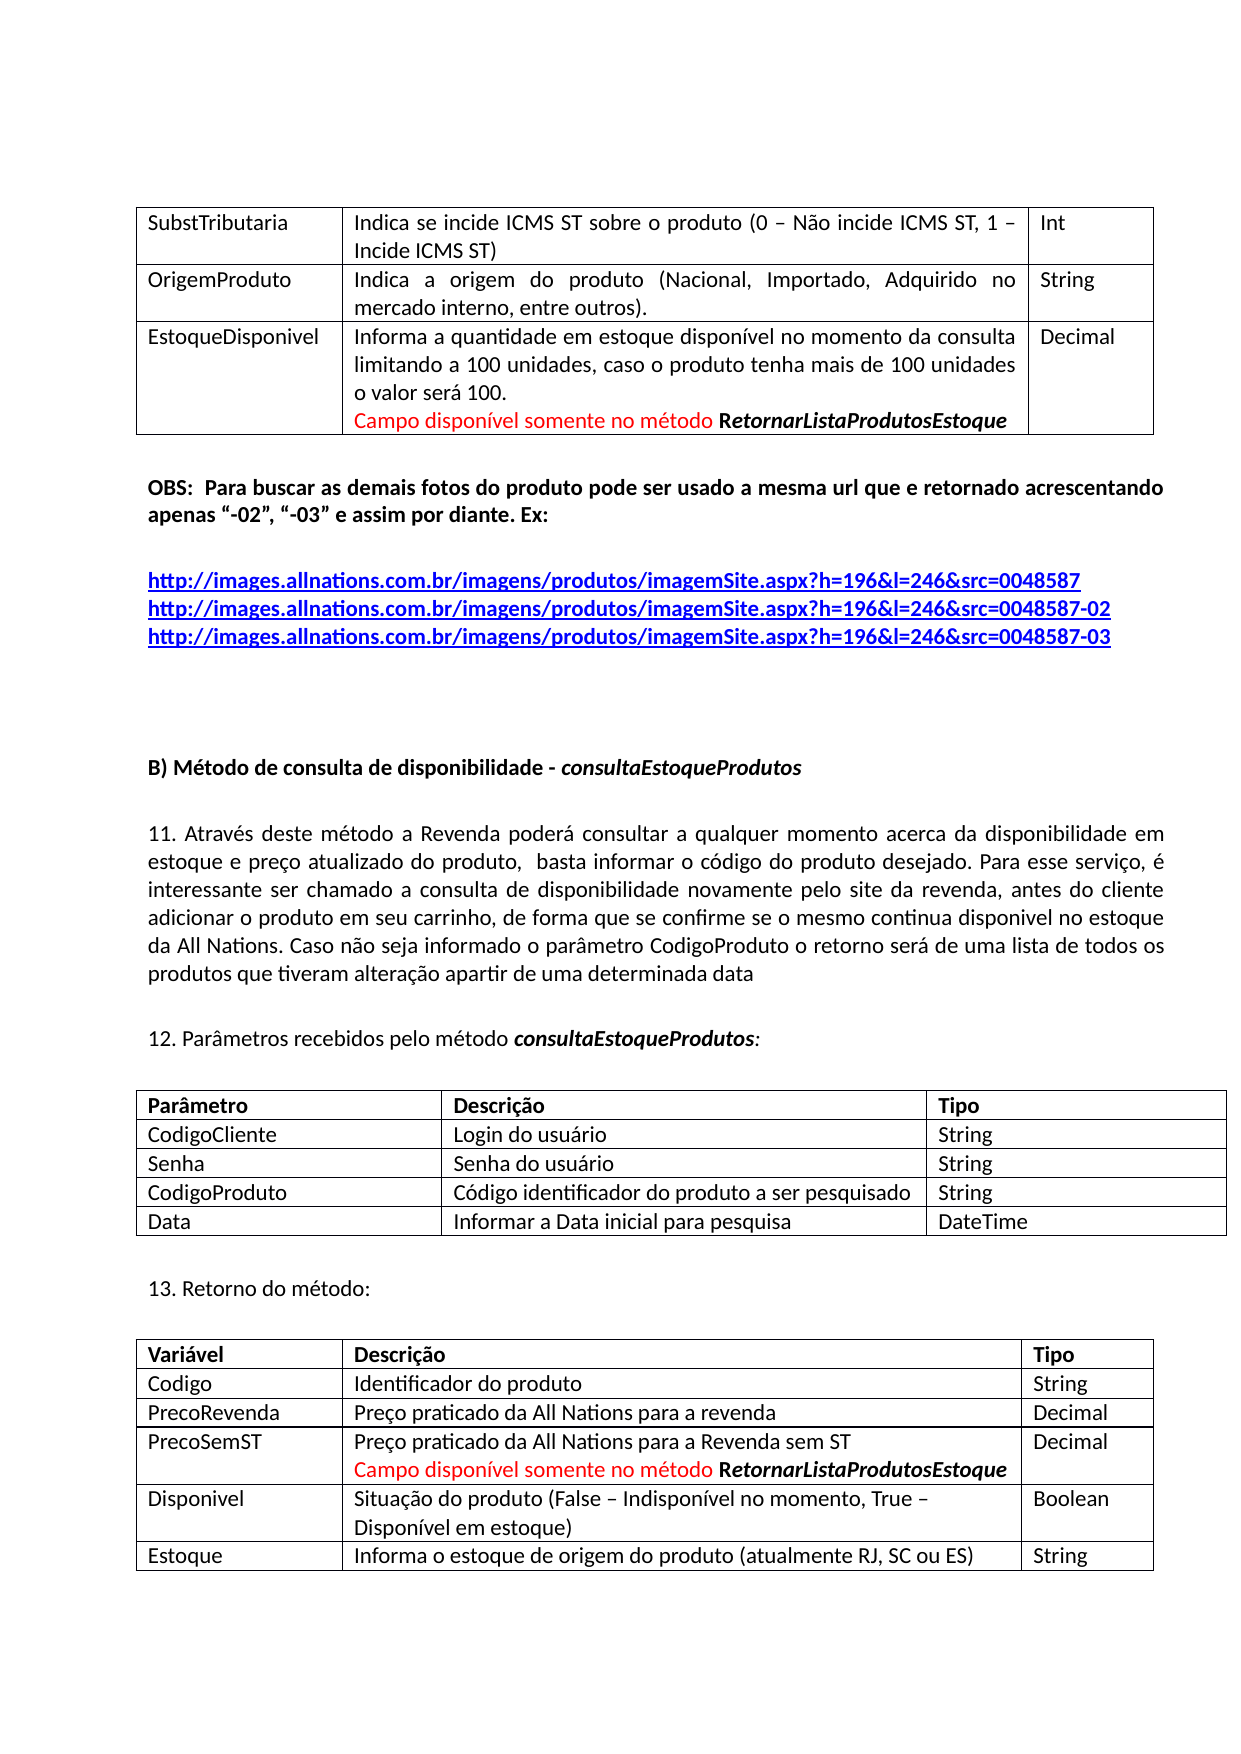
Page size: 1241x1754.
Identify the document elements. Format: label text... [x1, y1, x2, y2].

table_cell Situação do produto (False – Indisponível no momento, True – Disponível em estoque) [343, 1485, 1021, 1541]
table_cell Indica a origem do produto (Nacional, Importado, Adquirido no mercado interno, entre outros). [343, 265, 1028, 321]
table_cell PrecoSemST [137, 1428, 342, 1483]
text 13. Retorno do método: [148, 1274, 1166, 1302]
text http://images.allnations.com.br/imagens/produtos/imagemSite.aspx?h=196&l=246&src=0048587-03 [148, 622, 1166, 650]
table_cell Senha [137, 1149, 441, 1177]
table_cell String [927, 1178, 1226, 1206]
table_cell Informa a quantidade em estoque disponível no momento da consulta limitando a 100 unidades, caso o produto tenha mais de 100 unidades o valor será 100. Campo disponível somente no método RetornarListaProdutosEstoque [343, 322, 1028, 434]
table_cell String [927, 1149, 1226, 1177]
table_cell Data [137, 1207, 441, 1235]
table_cell Indica se incide ICMS ST sobre o produto (0 – Não incide ICMS ST, 1 – Incide ICMS ST) [343, 208, 1028, 264]
table_cell OrigemProduto [137, 265, 342, 321]
table_header Parâmetro [137, 1091, 441, 1119]
table_cell String [1022, 1369, 1153, 1397]
text OBS: Para buscar as demais fotos do produto pode ser usado a mesma url que e retornado acrescentando apenas “-02”, “-03” e assim por diante. Ex: [148, 473, 1166, 529]
table_cell Código identificador do produto a ser pesquisado [442, 1178, 926, 1206]
table_cell DateTime [927, 1207, 1226, 1235]
table_cell Codigo [137, 1369, 342, 1397]
table_cell Senha do usuário [442, 1149, 926, 1177]
table_cell Informa o estoque de origem do produto (atualmente RJ, SC ou ES) [343, 1542, 1021, 1570]
table_cell SubstTributaria [137, 208, 342, 264]
table_header Tipo [927, 1091, 1226, 1119]
table_cell Decimal [1029, 322, 1153, 434]
table_cell Int [1029, 208, 1153, 264]
table_cell Informar a Data inicial para pesquisa [442, 1207, 926, 1235]
table_cell String [1022, 1542, 1153, 1570]
table_cell Disponivel [137, 1485, 342, 1541]
text B) Método de consulta de disponibilidade - consultaEstoqueProdutos [148, 753, 1166, 781]
table_cell Boolean [1022, 1485, 1153, 1541]
table_cell Decimal [1022, 1428, 1153, 1483]
table_cell Login do usuário [442, 1120, 926, 1148]
table_cell PrecoRevenda [137, 1399, 342, 1426]
table_header Descrição [442, 1091, 926, 1119]
table_header Tipo [1022, 1340, 1153, 1368]
table_header Descrição [343, 1340, 1021, 1368]
table_cell Preço praticado da All Nations para a Revenda sem ST Campo disponível somente no método RetornarListaProdutosEstoque [343, 1428, 1021, 1483]
table_cell CodigoCliente [137, 1120, 441, 1148]
text 12. Parâmetros recebidos pelo método consultaEstoqueProdutos: [148, 1024, 1166, 1052]
table_cell Preço praticado da All Nations para a revenda [343, 1399, 1021, 1426]
table_cell EstoqueDisponivel [137, 322, 342, 434]
text http://images.allnations.com.br/imagens/produtos/imagemSite.aspx?h=196&l=246&src=0048587-02 [148, 594, 1166, 622]
table_cell Decimal [1022, 1399, 1153, 1426]
table_cell CodigoProduto [137, 1178, 441, 1206]
text 11. Através deste método a Revenda poderá consultar a qualquer momento acerca da disponibilidade em estoque e preço atualizado do produto, basta informar o código do produto desejado. Para esse serviço, é interessante ser chamado a consulta de disponibilidade novamente pelo site da revenda, antes do cliente adicionar o produto em seu carrinho, de forma que se confirme se o mesmo continua disponivel no estoque da All Nations. Caso não seja informado o parâmetro CodigoProduto o retorno será de uma lista de todos os produtos que tiveram alteração apartir de uma determinada data [148, 819, 1166, 987]
table_header Variável [137, 1340, 342, 1368]
text http://images.allnations.com.br/imagens/produtos/imagemSite.aspx?h=196&l=246&src=0048587 [148, 566, 1166, 594]
table_cell String [927, 1120, 1226, 1148]
table_cell Identificador do produto [343, 1369, 1021, 1397]
table_cell Estoque [137, 1542, 342, 1570]
table_cell String [1029, 265, 1153, 321]
